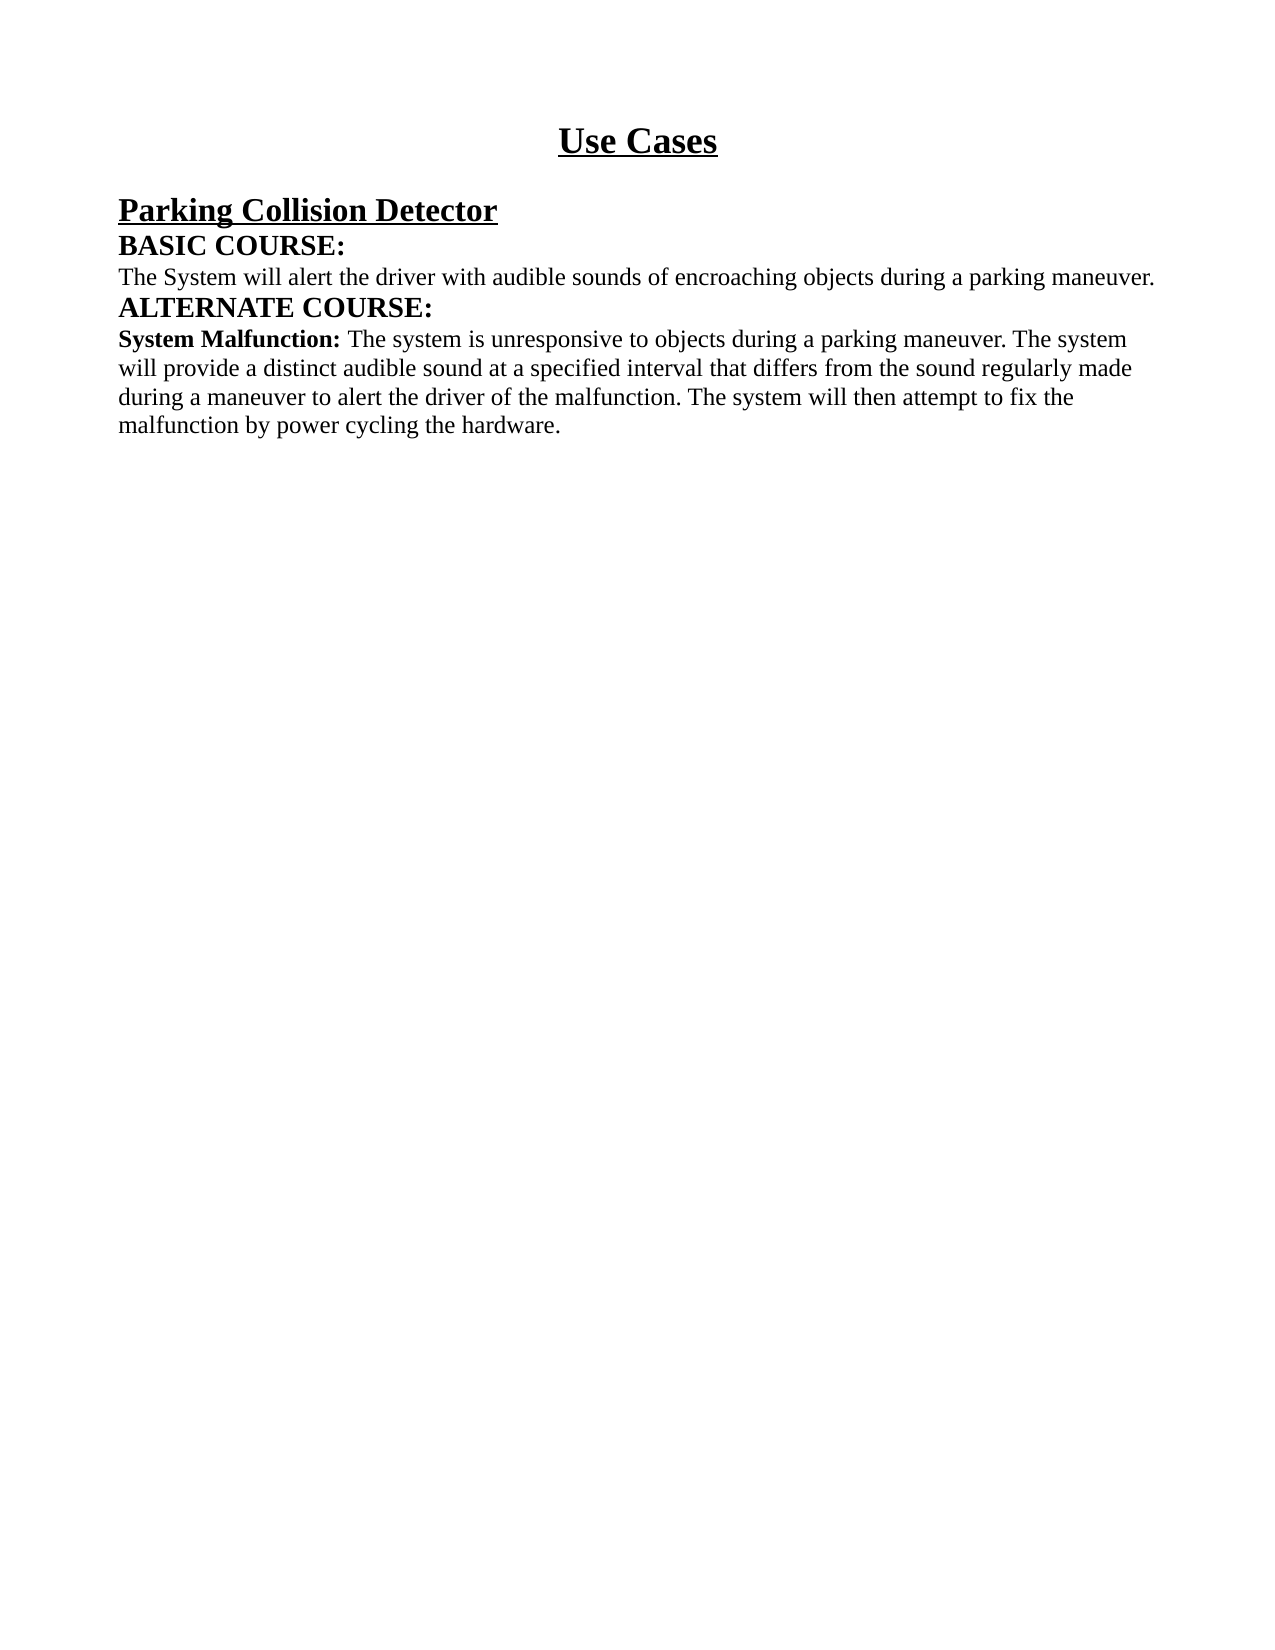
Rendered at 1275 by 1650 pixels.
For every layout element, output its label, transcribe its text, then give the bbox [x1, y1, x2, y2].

text BASIC COURSE: [118, 228, 1157, 262]
text Use Cases [118, 118, 1157, 161]
text System Malfunction: The system is unresponsive to objects during a parking maneuver. The system will provide a distinct audible sound at a specified interval that differs from the sound regularly made during a maneuver to alert the driver of the malfunction. The system will then attempt to fix the malfunction by power cycling the hardware. [118, 324, 1157, 439]
text ALTERNATE COURSE: [118, 291, 1157, 324]
text The System will alert the driver with audible sounds of encroaching objects during a parking maneuver. [118, 262, 1157, 291]
text Parking Collision Detector [118, 190, 1157, 228]
